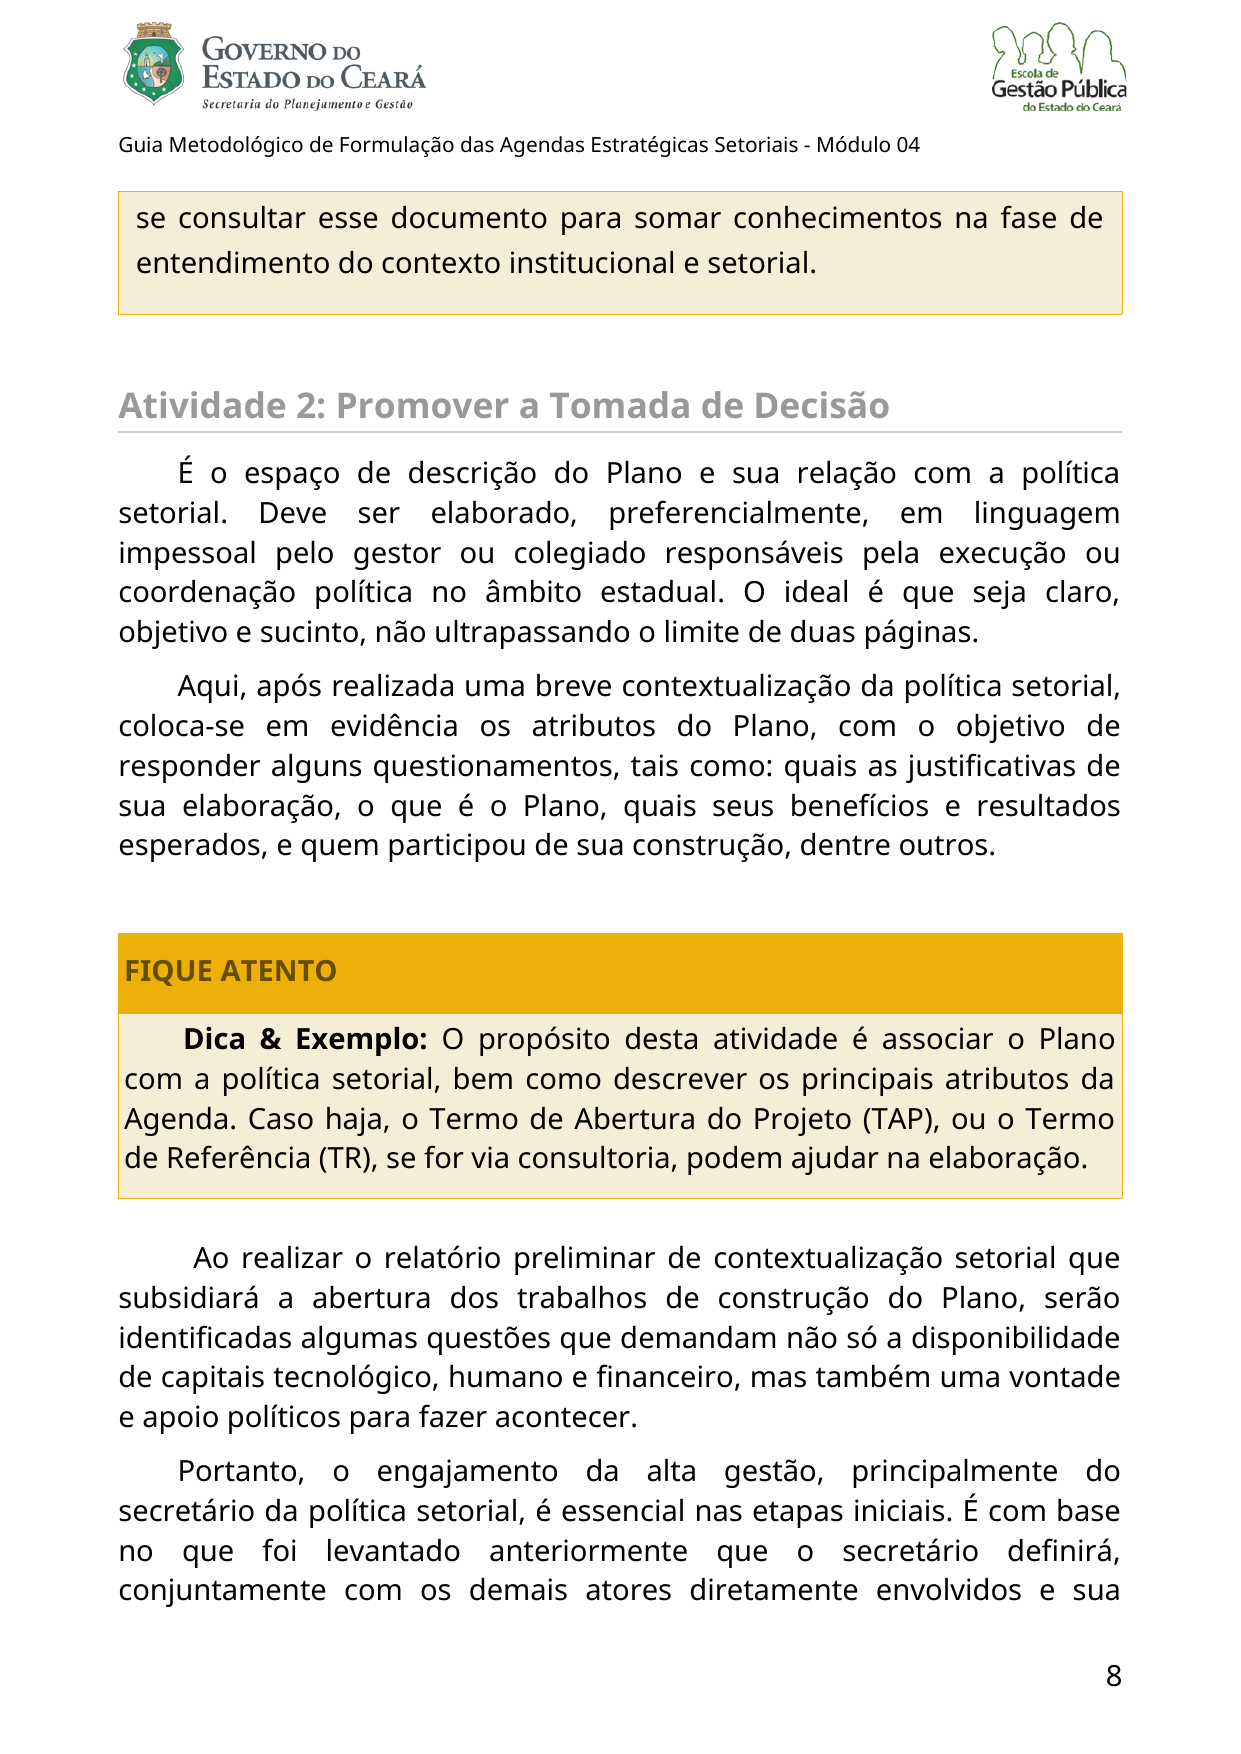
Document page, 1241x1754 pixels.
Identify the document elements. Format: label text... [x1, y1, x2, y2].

text Aqui, após realizada uma breve contextualização da política setorial, coloca-se em evidência os atributos do Plano, com o objetivo de responder alguns questionamentos, tais como: quais as justificativas de sua elaboração, o que é o Plano, quais seus benefícios e resultados esperados, e quem participou de sua construção, dentre outros. [118, 666, 1122, 864]
table_header FIQUE ATENTO [119, 934, 1122, 1013]
picture [123, 22, 1127, 111]
text É o espaço de descrição do Plano e sua relação com a política setorial. Deve ser elaborado, preferencialmente, em linguagem impessoal pelo gestor ou colegiado responsáveis pela execução ou coordenação política no âmbito estadual. O ideal é que seja claro, objetivo e sucinto, não ultrapassando o limite de duas páginas. [118, 453, 1122, 651]
table_cell se consultar esse documento para somar conhecimentos na fase de entendimento do contexto institucional e setorial. [119, 192, 1122, 314]
table_cell Dica & Exemplo: O propósito desta atividade é associar o Plano com a política setorial, bem como descrever os principais atributos da Agenda. Caso haja, o Termo de Abertura do Projeto (TAP), ou o Termo de Referência (TR), se for via consultoria, podem ajudar na elaboração. [119, 1014, 1122, 1198]
text Portanto, o engajamento da alta gestão, principalmente do secretário da política setorial, é essencial nas etapas iniciais. É com base no que foi levantado anteriormente que o secretário definirá, conjuntamente com os demais atores diretamente envolvidos e sua [118, 1451, 1122, 1609]
text Ao realizar o relatório preliminar de contextualização setorial que subsidiará a abertura dos trabalhos de construção do Plano, serão identificadas algumas questões que demandam não só a disponibilidade de capitais tecnológico, humano e financeiro, mas também uma vontade e apoio políticos para fazer acontecer. [118, 1199, 1122, 1436]
subtitle Atividade 2: Promover a Tomada de Decisão [118, 381, 1122, 431]
